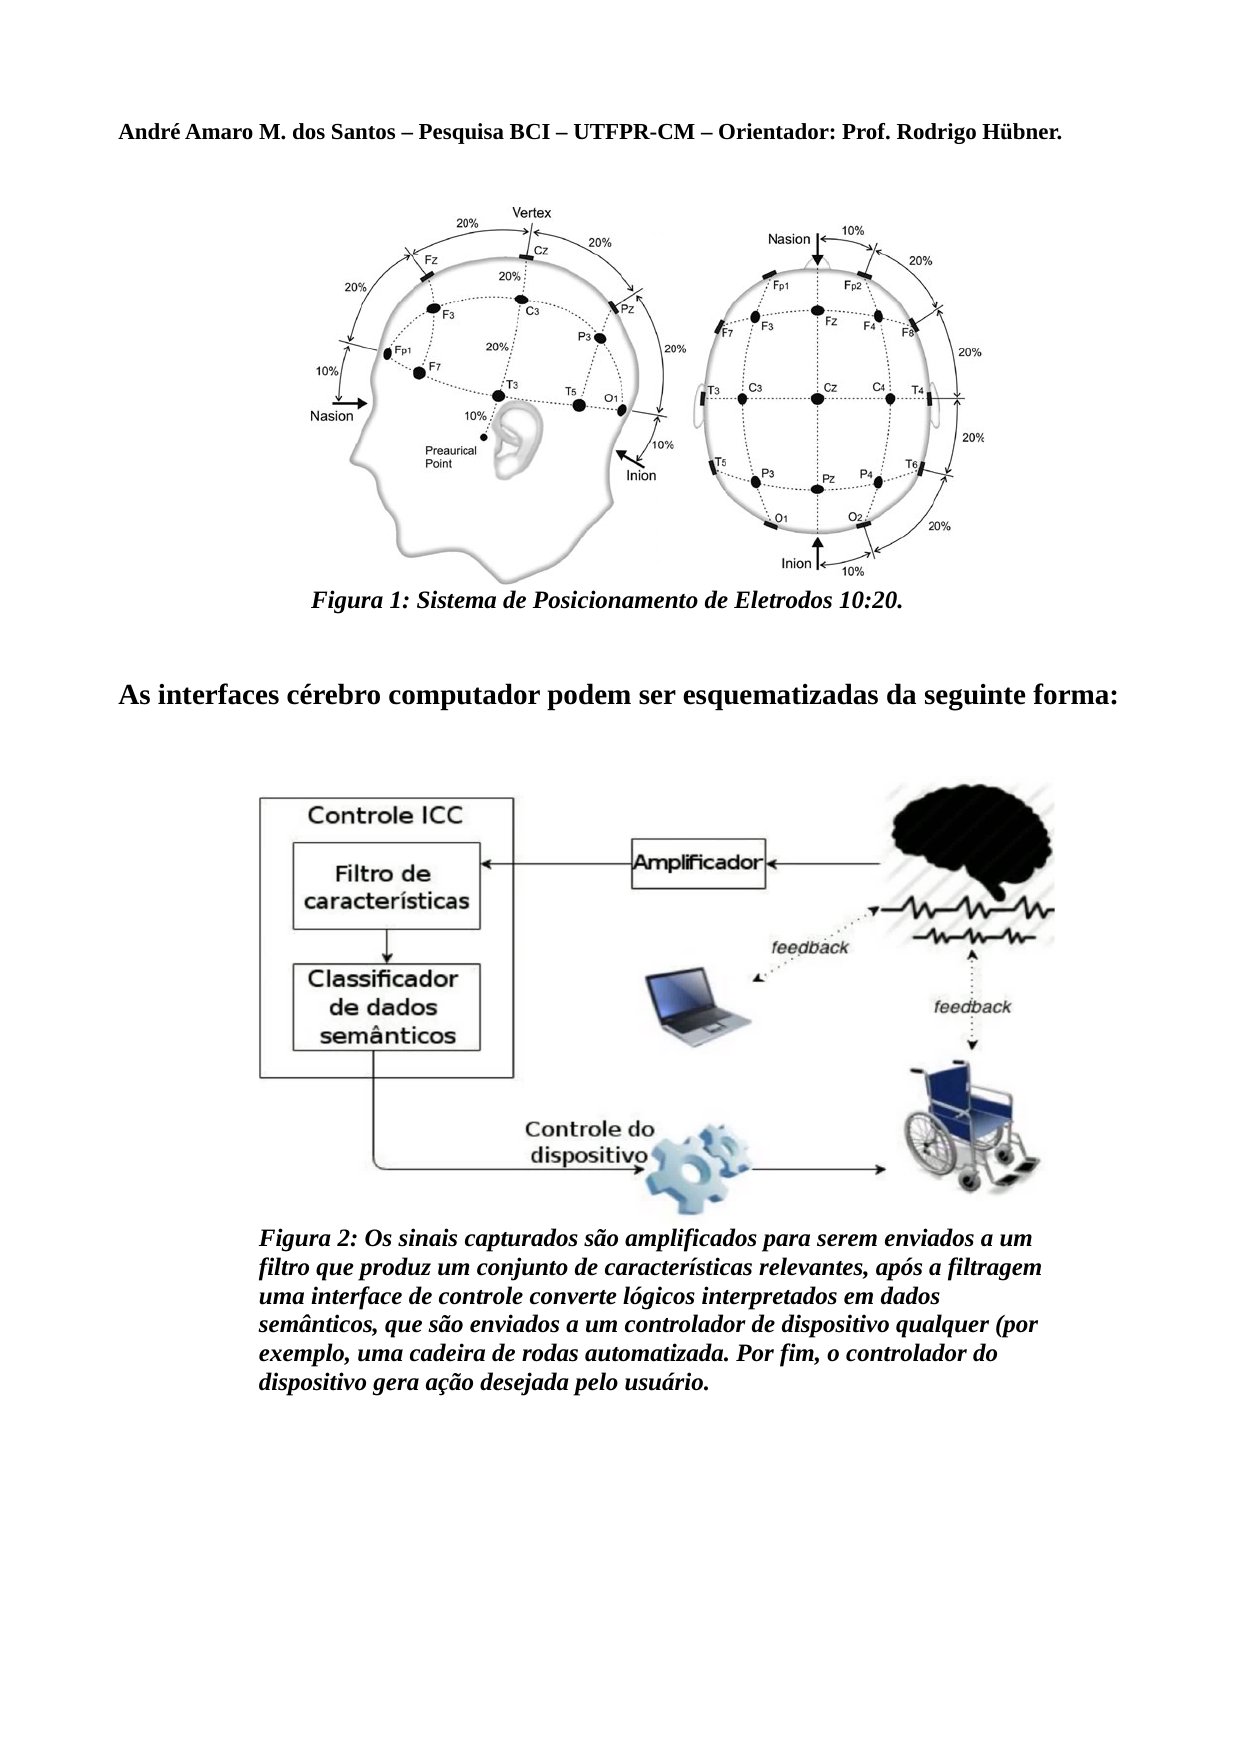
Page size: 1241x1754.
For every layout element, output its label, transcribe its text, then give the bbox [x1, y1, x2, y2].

picture [310, 207, 985, 585]
text Figura 1: Sistema de Posicionamento de Eletrodos 10:20. [311, 585, 984, 614]
picture [258, 776, 1055, 1224]
text Figura 2: Os sinais capturados são amplificados para serem enviados a um filtro que produz um conjunto de características relevantes, após a filtragem uma interface de controle converte lógicos interpretados em dados semânticos, que são enviados a um controlador de dispositivo qualquer (por exemplo, uma cadeira de rodas automatizada. Por fim, o controlador do dispositivo gera ação desejada pelo usuário. [259, 1224, 1054, 1396]
text As interfaces cérebro computador podem ser esquematizadas da seguinte forma: [118, 677, 1122, 711]
